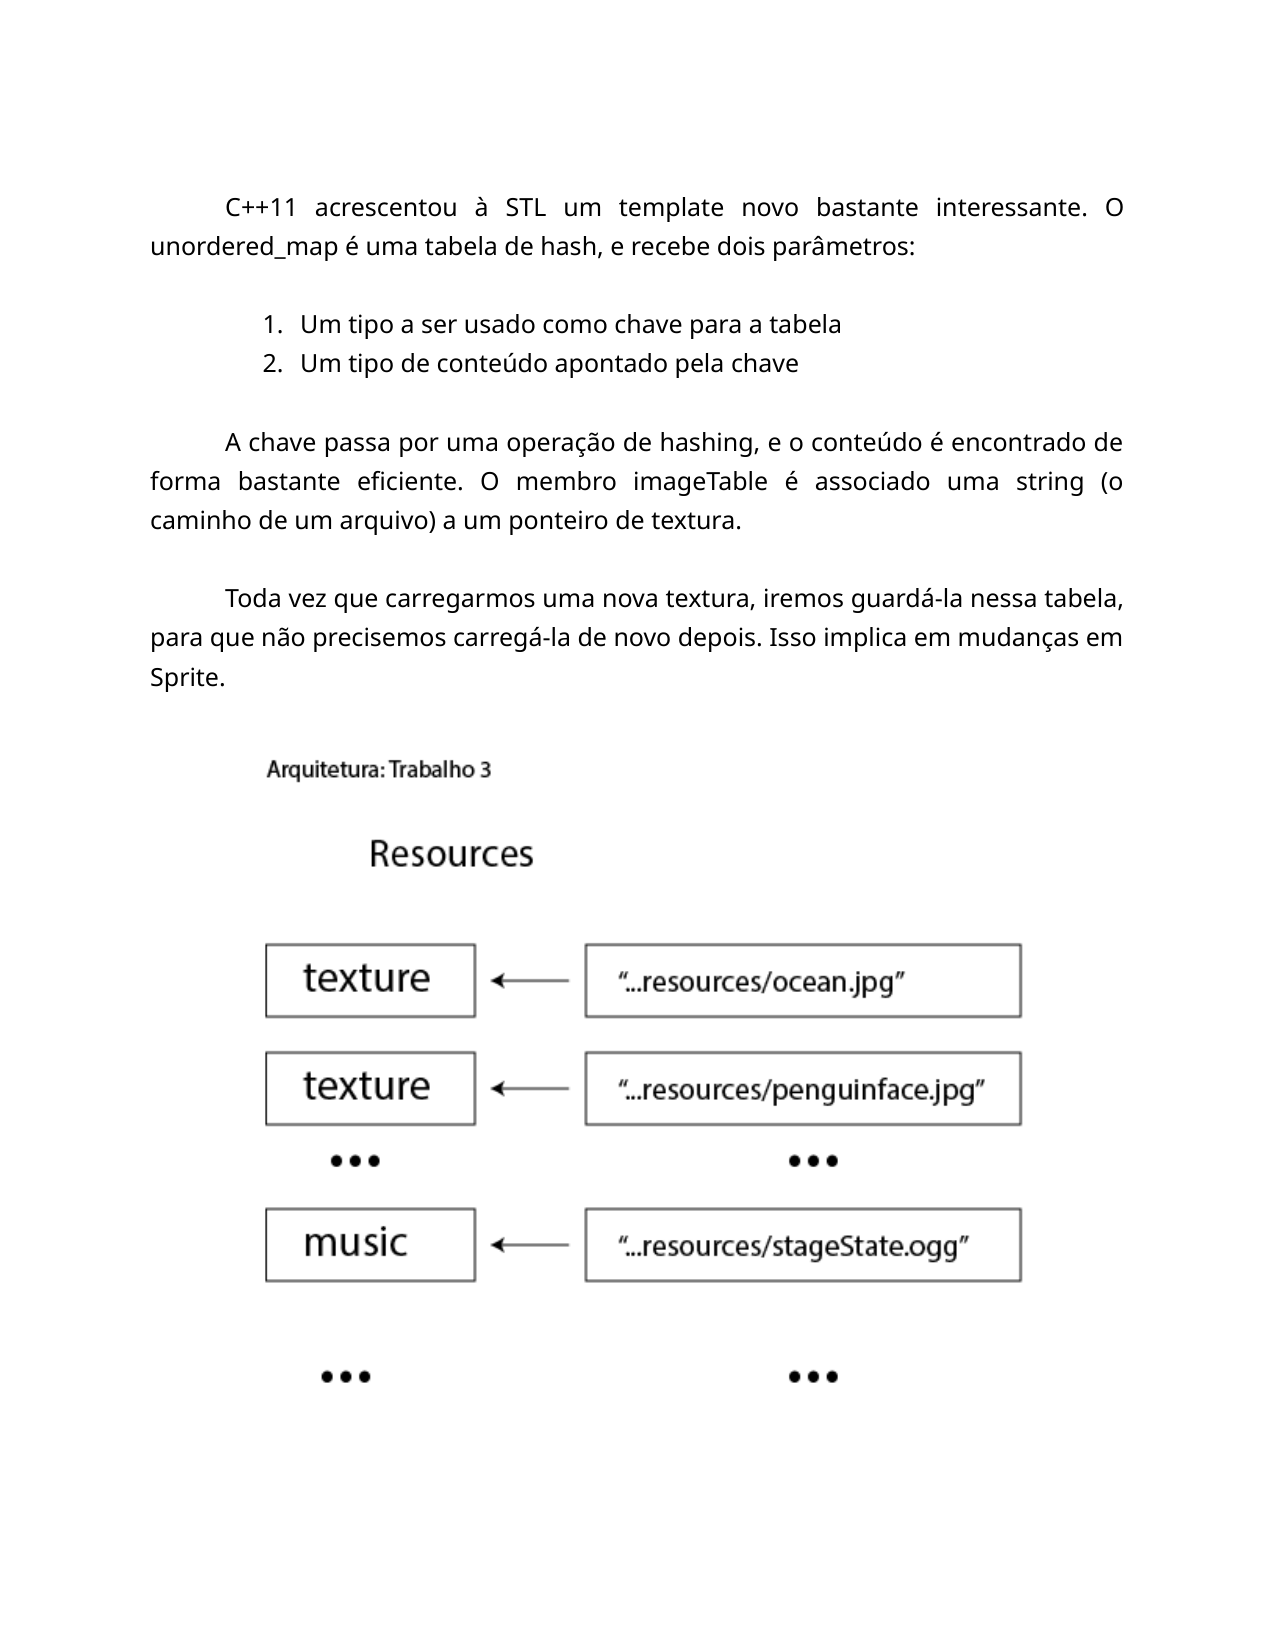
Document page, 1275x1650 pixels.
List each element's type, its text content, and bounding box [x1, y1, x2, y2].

text C++11 acrescentou à STL um template novo bastante interessante. O unordered_map é uma tabela de hash, e recebe dois parâmetros: [150, 189, 1125, 262]
text A chave passa por uma operação de hashing, e o conteúdo é encontrado de forma bastante eficiente. O membro imageTable é associado uma string (o caminho de um arquivo) a um ponteiro de textura. [150, 424, 1125, 537]
text Toda vez que carregarmos uma nova textura, iremos guardá-la nessa tabela, para que não precisemos carregá-la de novo depois. Isso implica em mudanças em Sprite. [150, 581, 1125, 693]
list Um tipo a ser usado como chave para a tabela [262, 307, 1125, 341]
list Um tipo de conteúdo apontado pela chave [262, 346, 1125, 380]
